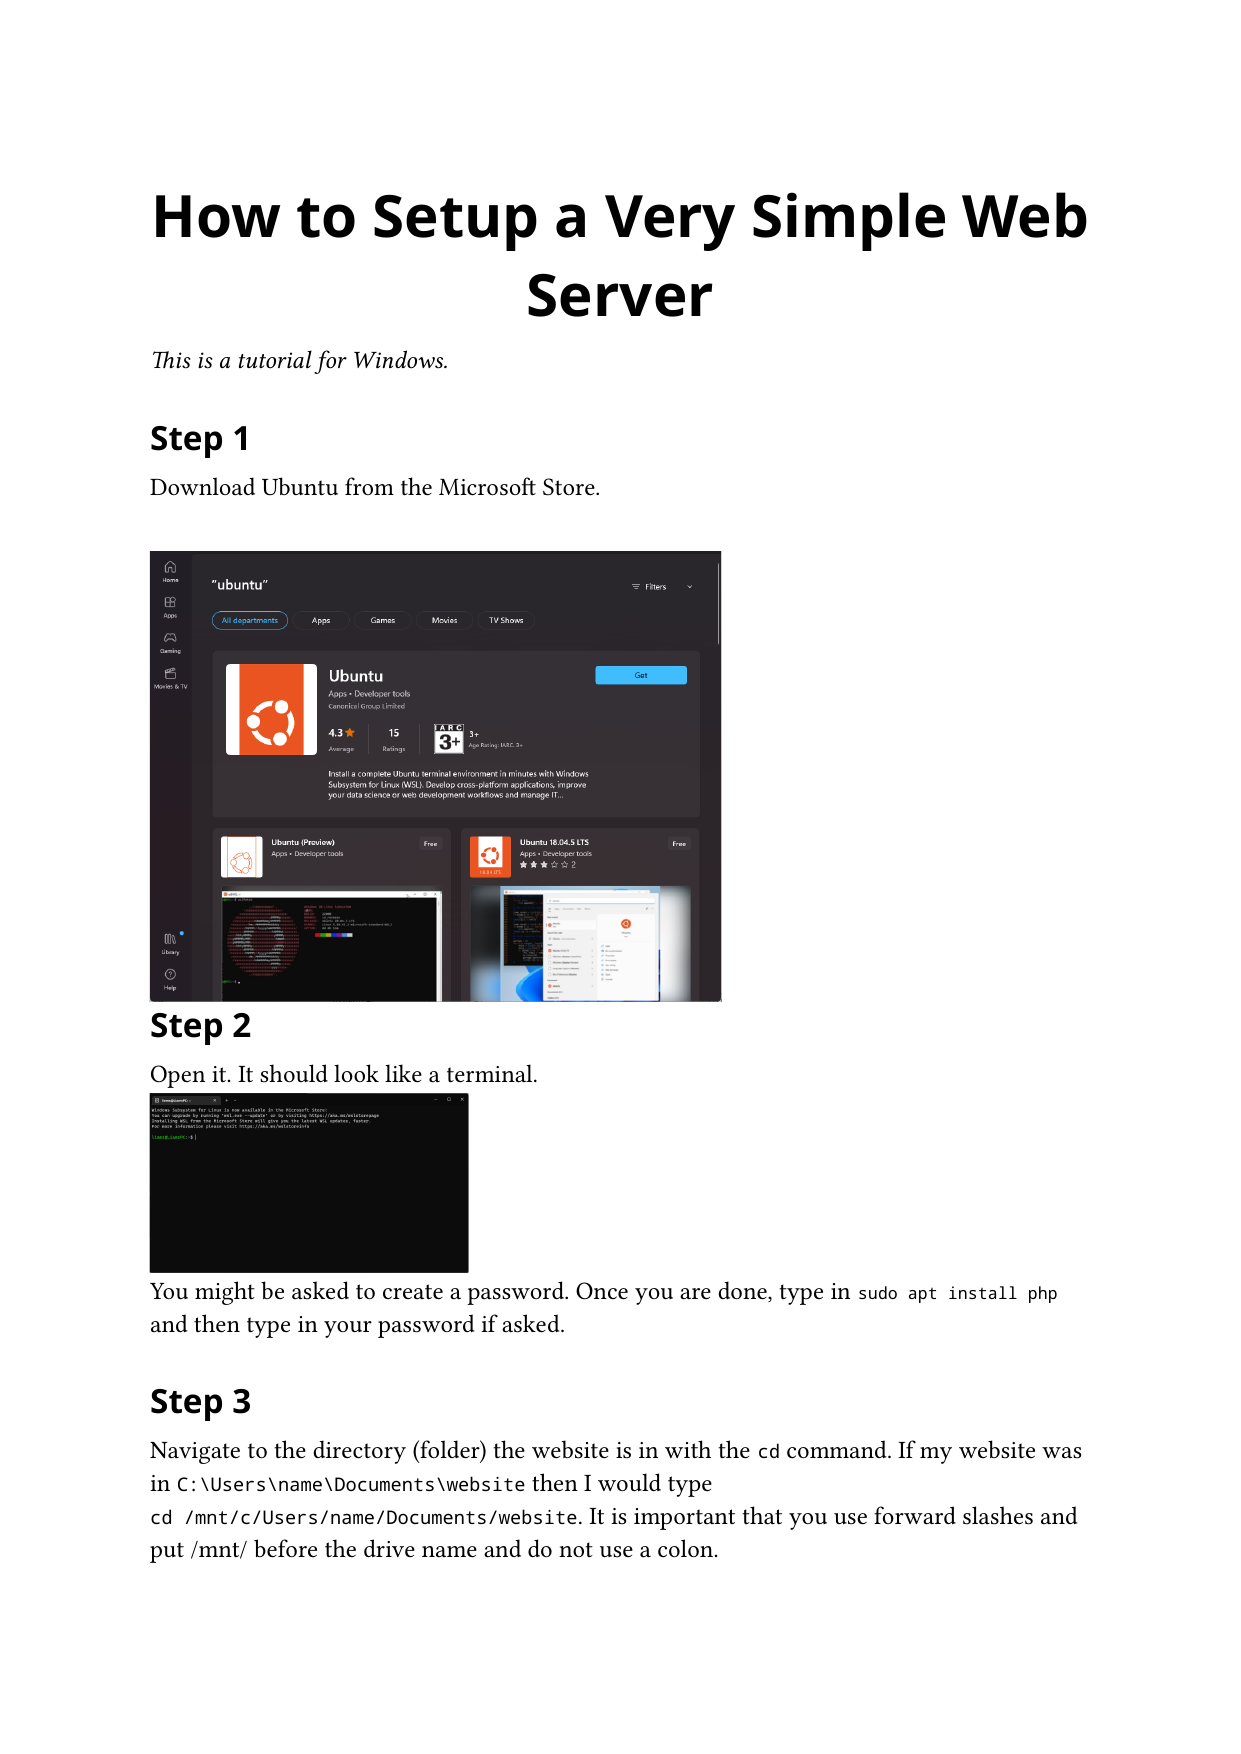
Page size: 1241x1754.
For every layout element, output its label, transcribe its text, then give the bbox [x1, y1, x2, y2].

subtitle Step 1 [150, 415, 1091, 460]
picture [149, 551, 722, 1002]
title How to Setup a Very Simple Web Server [150, 175, 1091, 334]
text Open it. It should look like a terminal. [150, 1060, 1091, 1088]
text You might be asked to create a password. Once you are done, type in sudo apt install php and then type in your password if asked. [150, 1107, 1091, 1338]
text This is a tutorial for Windows. [150, 346, 1091, 375]
picture [149, 1093, 469, 1273]
subtitle Step 3 [150, 1378, 1091, 1424]
text Navigate to the directory (folder) the website is in with the cd command. If my website was in C:\Users\name\Documents\website then I would type cd /mnt/c/Users/name/Documents/website. It is important that you use forward slashes and put /mnt/ before the drive name and do not use a colon. [150, 1436, 1091, 1563]
subtitle Step 2 [150, 588, 1091, 1047]
text Download Ubuntu from the Microsoft Store. [150, 473, 1091, 501]
